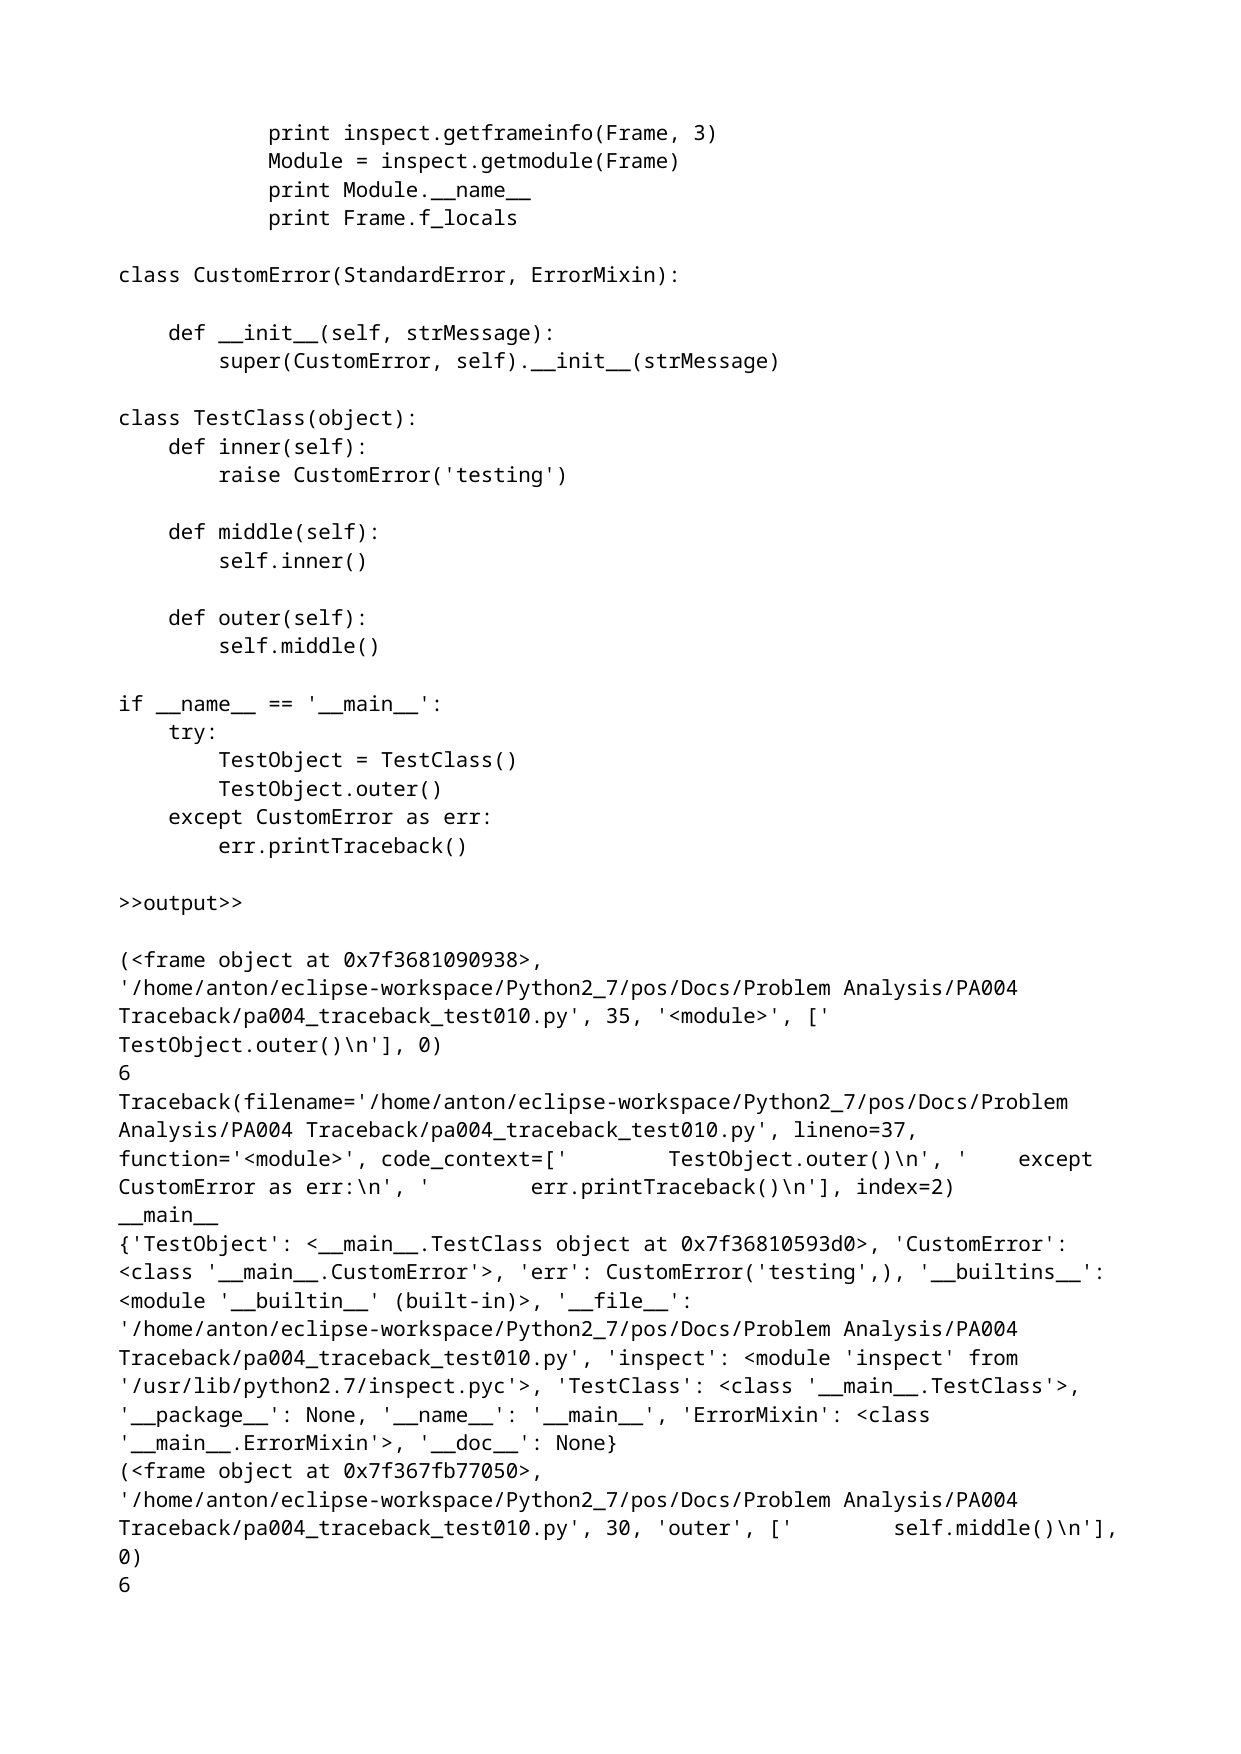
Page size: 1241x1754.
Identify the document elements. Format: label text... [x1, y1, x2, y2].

text if __name__ == '__main__': [118, 689, 1122, 717]
text 6 [118, 1058, 1122, 1087]
text class CustomError(StandardError, ErrorMixin): [118, 261, 1122, 289]
text print Frame.f_locals [118, 203, 1122, 232]
text except CustomError as err: [118, 802, 1122, 831]
text print inspect.getframeinfo(Frame, 3) [118, 118, 1122, 147]
text class TestClass(object): [118, 403, 1122, 432]
text (<frame object at 0x7f367fb77050>, '/home/anton/eclipse-workspace/Python2_7/pos/Docs/Problem Analysis/PA004 Traceback/pa004_traceback_test010.py', 30, 'outer', [' self.middle()\n'], 0) [118, 1457, 1122, 1570]
text Traceback(filename='/home/anton/eclipse-workspace/Python2_7/pos/Docs/Problem Analysis/PA004 Traceback/pa004_traceback_test010.py', lineno=37, function='<module>', code_context=[' TestObject.outer()\n', ' except CustomError as err:\n', ' err.printTraceback()\n'], index=2) [118, 1087, 1122, 1201]
text 6 [118, 1570, 1122, 1599]
text TestObject.outer() [118, 774, 1122, 802]
text self.inner() [118, 546, 1122, 574]
text TestObject = TestClass() [118, 746, 1122, 774]
text err.printTraceback() [118, 831, 1122, 859]
text >>output>> [118, 888, 1122, 916]
text {'TestObject': <__main__.TestClass object at 0x7f36810593d0>, 'CustomError': <class '__main__.CustomError'>, 'err': CustomError('testing',), '__builtins__': <module '__builtin__' (built-in)>, '__file__': '/home/anton/eclipse-workspace/Python2_7/pos/Docs/Problem Analysis/PA004 Traceback/pa004_traceback_test010.py', 'inspect': <module 'inspect' from '/usr/lib/python2.7/inspect.pyc'>, 'TestClass': <class '__main__.TestClass'>, '__package__': None, '__name__': '__main__', 'ErrorMixin': <class '__main__.ErrorMixin'>, '__doc__': None} [118, 1229, 1122, 1457]
text (<frame object at 0x7f3681090938>, '/home/anton/eclipse-workspace/Python2_7/pos/Docs/Problem Analysis/PA004 Traceback/pa004_traceback_test010.py', 35, '<module>', [' TestObject.outer()\n'], 0) [118, 945, 1122, 1058]
text def outer(self): [118, 603, 1122, 632]
text __main__ [118, 1201, 1122, 1229]
text Module = inspect.getmodule(Frame) [118, 147, 1122, 175]
text def middle(self): [118, 517, 1122, 546]
text raise CustomError('testing') [118, 460, 1122, 489]
text def inner(self): [118, 432, 1122, 460]
text try: [118, 717, 1122, 746]
text self.middle() [118, 632, 1122, 660]
text super(CustomError, self).__init__(strMessage) [118, 346, 1122, 375]
text print Module.__name__ [118, 175, 1122, 203]
text def __init__(self, strMessage): [118, 318, 1122, 346]
